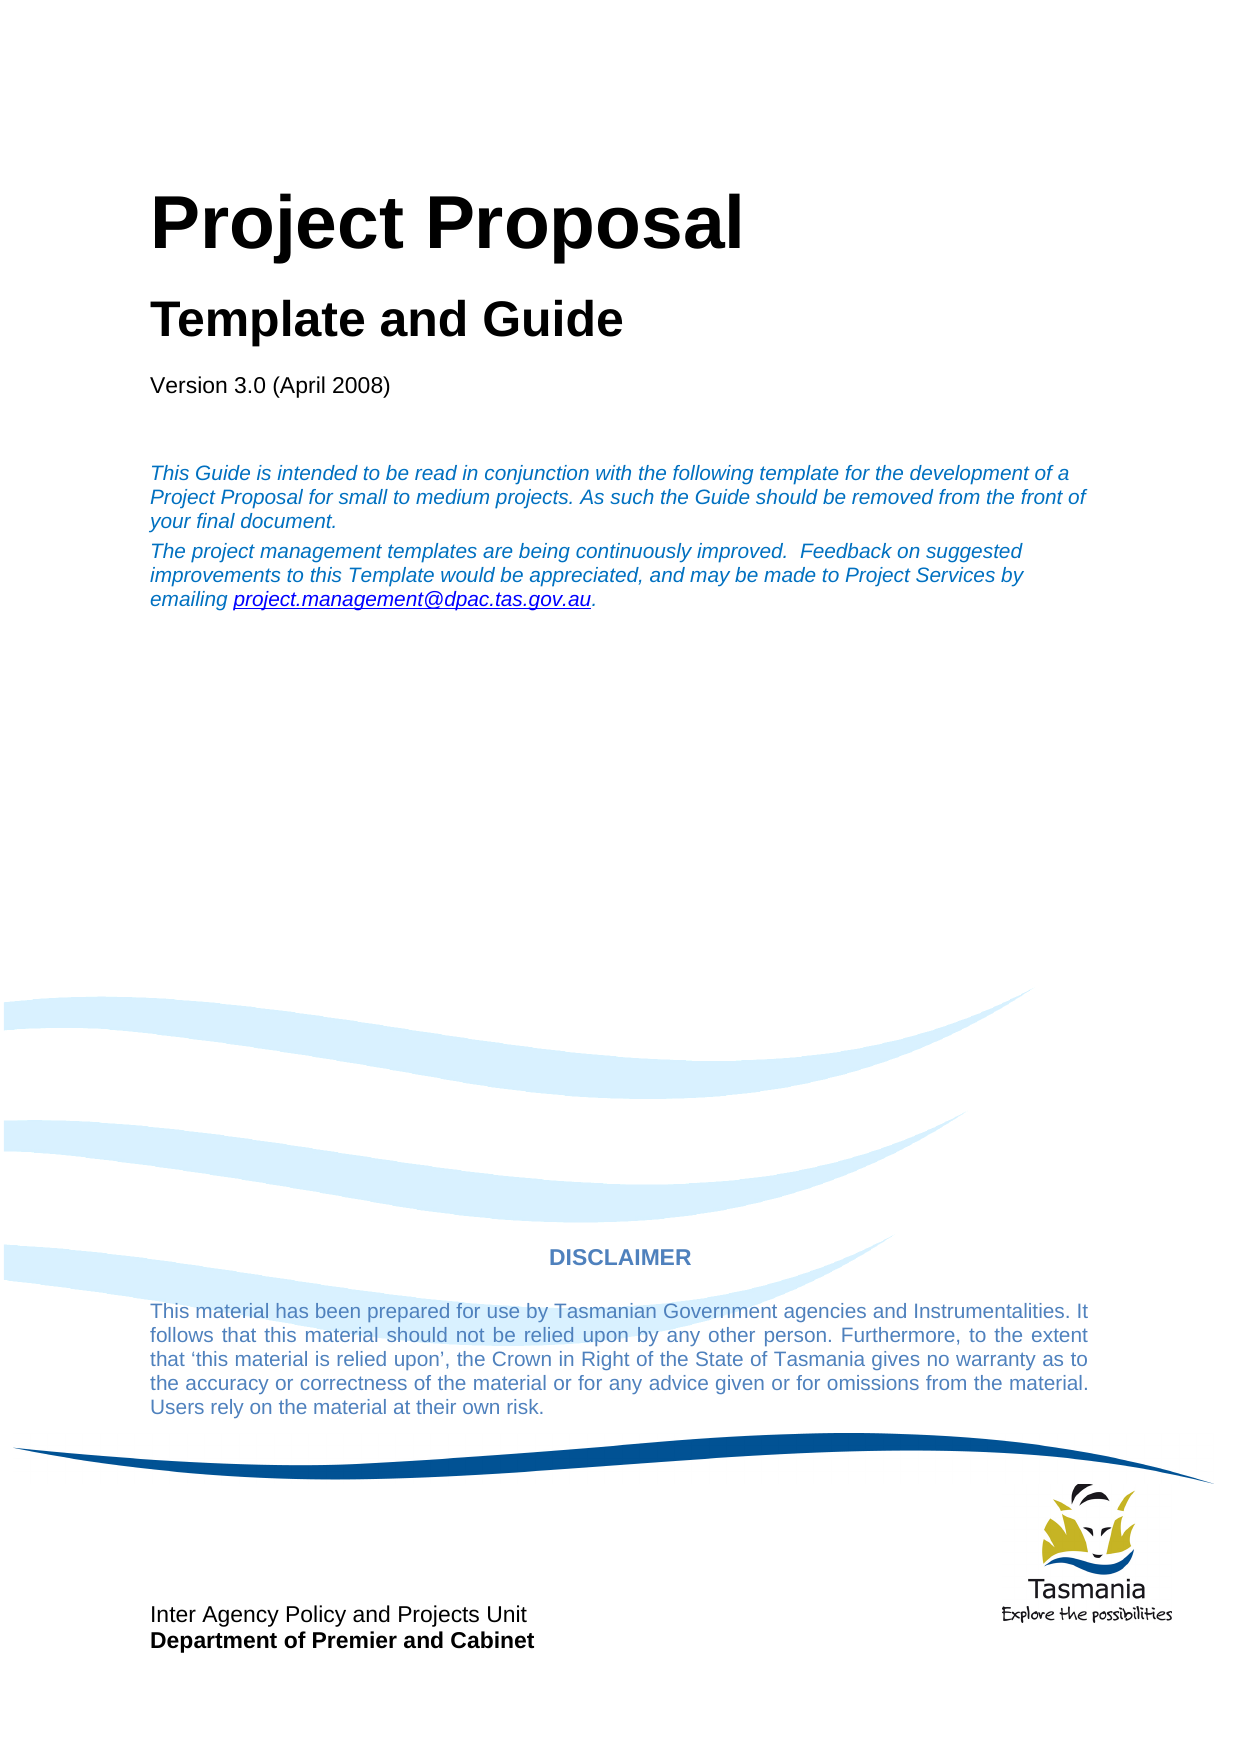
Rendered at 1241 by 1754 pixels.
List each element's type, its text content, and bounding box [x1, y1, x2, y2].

text This Guide is intended to be read in conjunction with the following template for the development of a Project Proposal for small to medium projects. As such the Guide should be removed from the front of your final document. [150, 461, 1090, 532]
picture [13, 1433, 1214, 1623]
text Project Proposal [150, 178, 1090, 264]
text Version 3.0 (April 2008) [150, 372, 1090, 398]
text This material has been prepared for use by Tasmanian Government agencies and Instrumentalities. It follows that this material should not be relied upon by any other person. Furthermore, to the extent that ‘this material is relied upon’, the Crown in Right of the State of Tasmania gives no warranty as to the accuracy or correctness of the material or for any advice given or for omissions from the material. Users rely on the material at their own risk. [150, 1299, 1090, 1419]
subtitle Template and Guide [150, 289, 1090, 347]
text The project management templates are being continuously improved. Feedback on suggested improvements to this Template would be appreciated, and may be made to Project Services by emailing project.management@dpac.tas.gov.au. [150, 539, 1090, 611]
subtitle DISCLAIMER [1035, 1244, 1090, 1270]
